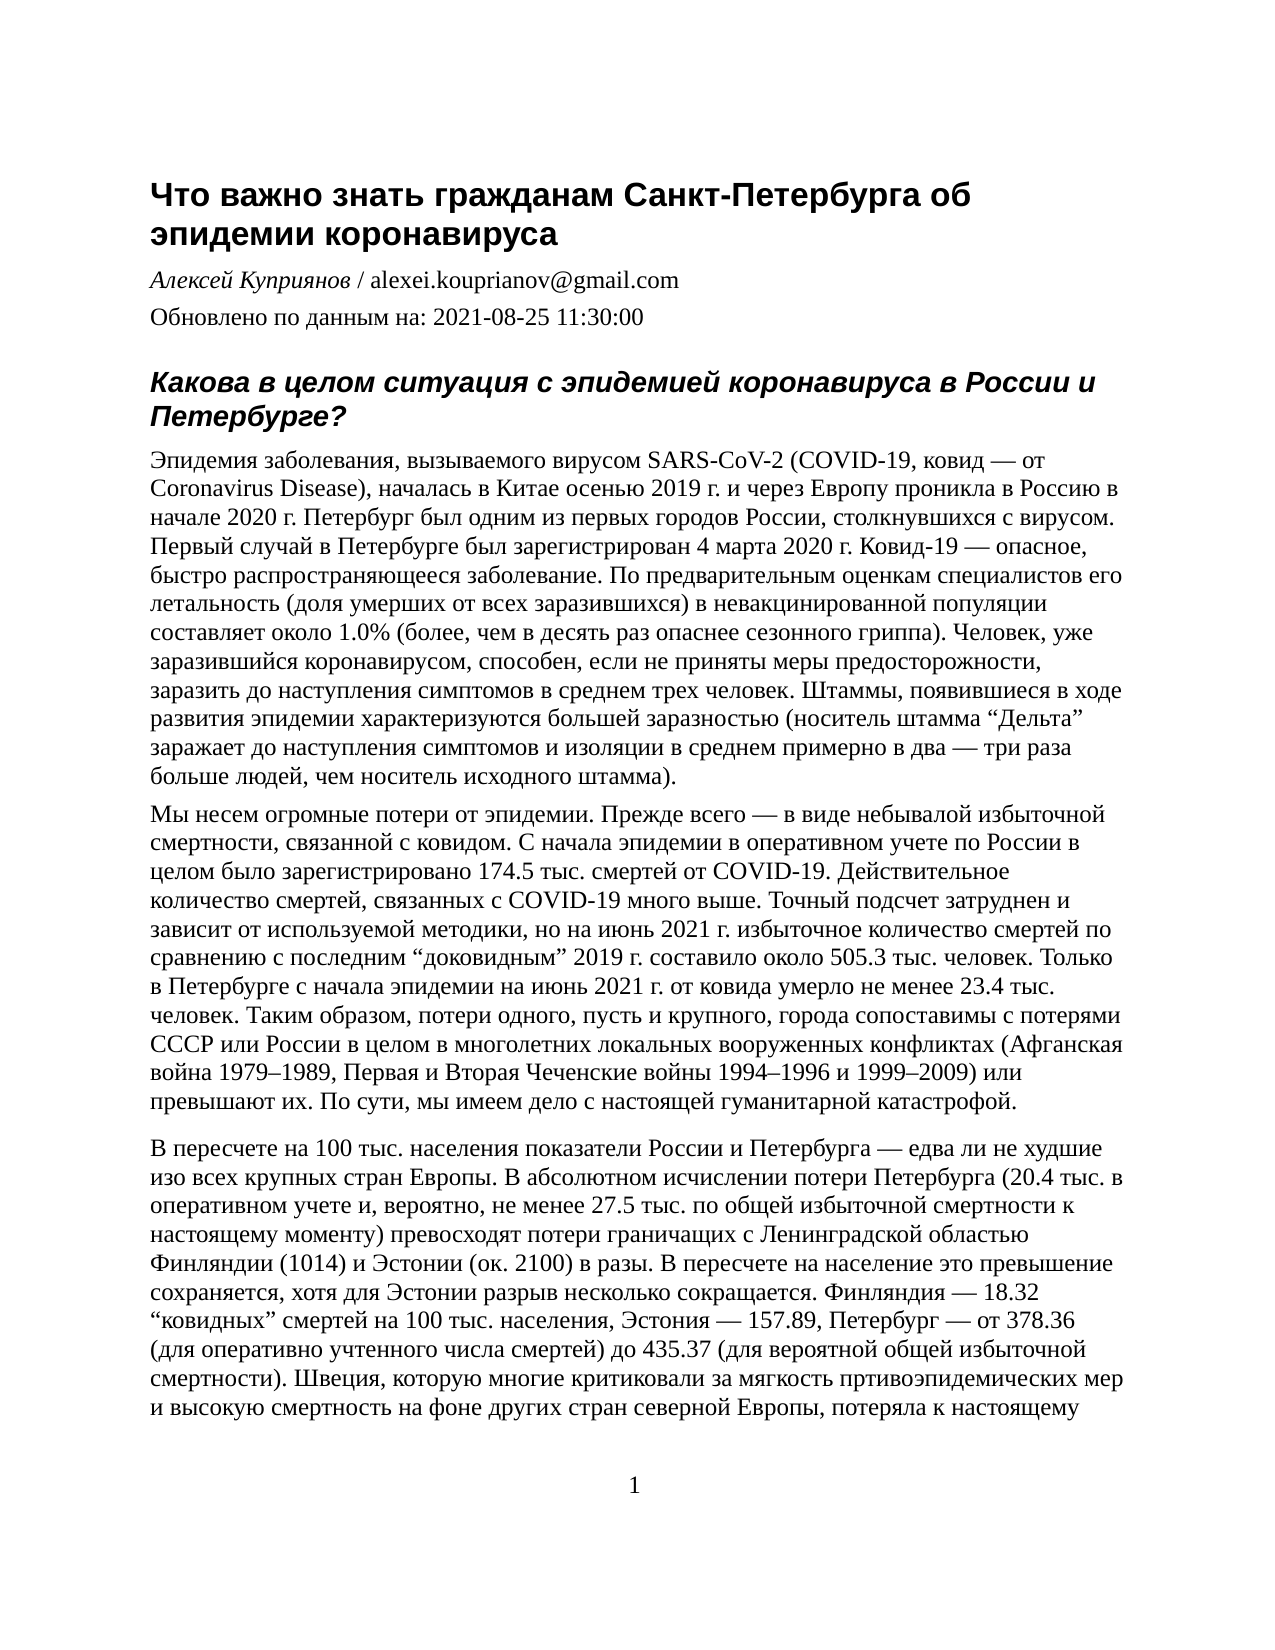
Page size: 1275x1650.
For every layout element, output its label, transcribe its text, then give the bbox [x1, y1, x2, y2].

text Обновлено по данным на: 2021-08-25 11:30:00 [150, 302, 1125, 331]
text Мы несем огромные потери от эпидемии. Прежде всего — в виде небывалой избыточной смертности, связанной с ковидом. С начала эпидемии в оперативном учете по России в целом было зарегистрировано 174.5 тыс. смертей от COVID-19. Действительное количество смертей, связанных с COVID-19 много выше. Точный подсчет затруднен и зависит от используемой методики, но на июнь 2021 г. избыточное количество смертей по сравнению с последним “доковидным” 2019 г. составило около 505.3 тыс. человек. Только в Петербурге с начала эпидемии на июнь 2021 г. от ковида умерло не менее 23.4 тыс. человек. Таким образом, потери одного, пусть и крупного, города сопоставимы с потерями СССР или России в целом в многолетних локальных вооруженных конфликтах (Афганская война 1979–1989, Первая и Вторая Чеченские войны 1994–1996 и 1999–2009) или превышают их. По сути, мы имеем дело с настоящей гуманитарной катастрофой. [150, 799, 1125, 1115]
text В пересчете на 100 тыс. населения показатели России и Петербурга — едва ли не худшие изо всех крупных стран Европы. В абсолютном исчислении потери Петербурга (20.4 тыс. в оперативном учете и, вероятно, не менее 27.5 тыс. по общей избыточной смертности к настоящему моменту) превосходят потери граничащих с Ленинградской областью Финляндии (1014) и Эстонии (ок. 2100) в разы. В пересчете на население это превышение сохраняется, хотя для Эстонии разрыв несколько сокращается. Финляндия — 18.32 “ковидных” смертей на 100 тыс. населения, Эстония — 157.89, Петербург — от 378.36 (для оперативно учтенного числа смертей) до 435.37 (для вероятной общей избыточной смертности). Швеция, которую многие критиковали за мягкость пртивоэпидемических мер и высокую смертность на фоне других стран северной Европы, потеряла к настоящему [150, 1133, 1125, 1420]
subtitle Что важно знать гражданам Санкт-Петербурга об эпидемии коронавируса [150, 175, 1125, 252]
subtitle Какова в целом ситуация с эпидемией коронавируса в России и Петербурге? [150, 365, 1125, 432]
text Алексей Куприянов / alexei.kouprianov@gmail.com [150, 265, 1125, 293]
text Эпидемия заболевания, вызываемого вирусом SARS-CoV-2 (COVID-19, ковид — от Coronavirus Disease), началась в Китае осенью 2019 г. и через Европу проникла в Россию в начале 2020 г. Петербург был одним из первых городов России, столкнувшихся с вирусом. Первый случай в Петербурге был зарегистрирован 4 марта 2020 г. Ковид-19 — опасное, быстро распространяющееся заболевание. По предварительным оценкам специалистов его летальность (доля умерших от всех заразившихся) в невакцинированной популяции составляет около 1.0% (более, чем в десять раз опаснее сезонного гриппа). Человек, уже заразившийся коронавирусом, способен, если не приняты меры предосторожности, заразить до наступления симптомов в среднем трех человек. Штаммы, появившиеся в ходе развития эпидемии характеризуются большей заразностью (носитель штамма “Дельта” заражает до наступления симптомов и изоляции в среднем примерно в два — три раза больше людей, чем носитель исходного штамма). [150, 445, 1125, 790]
